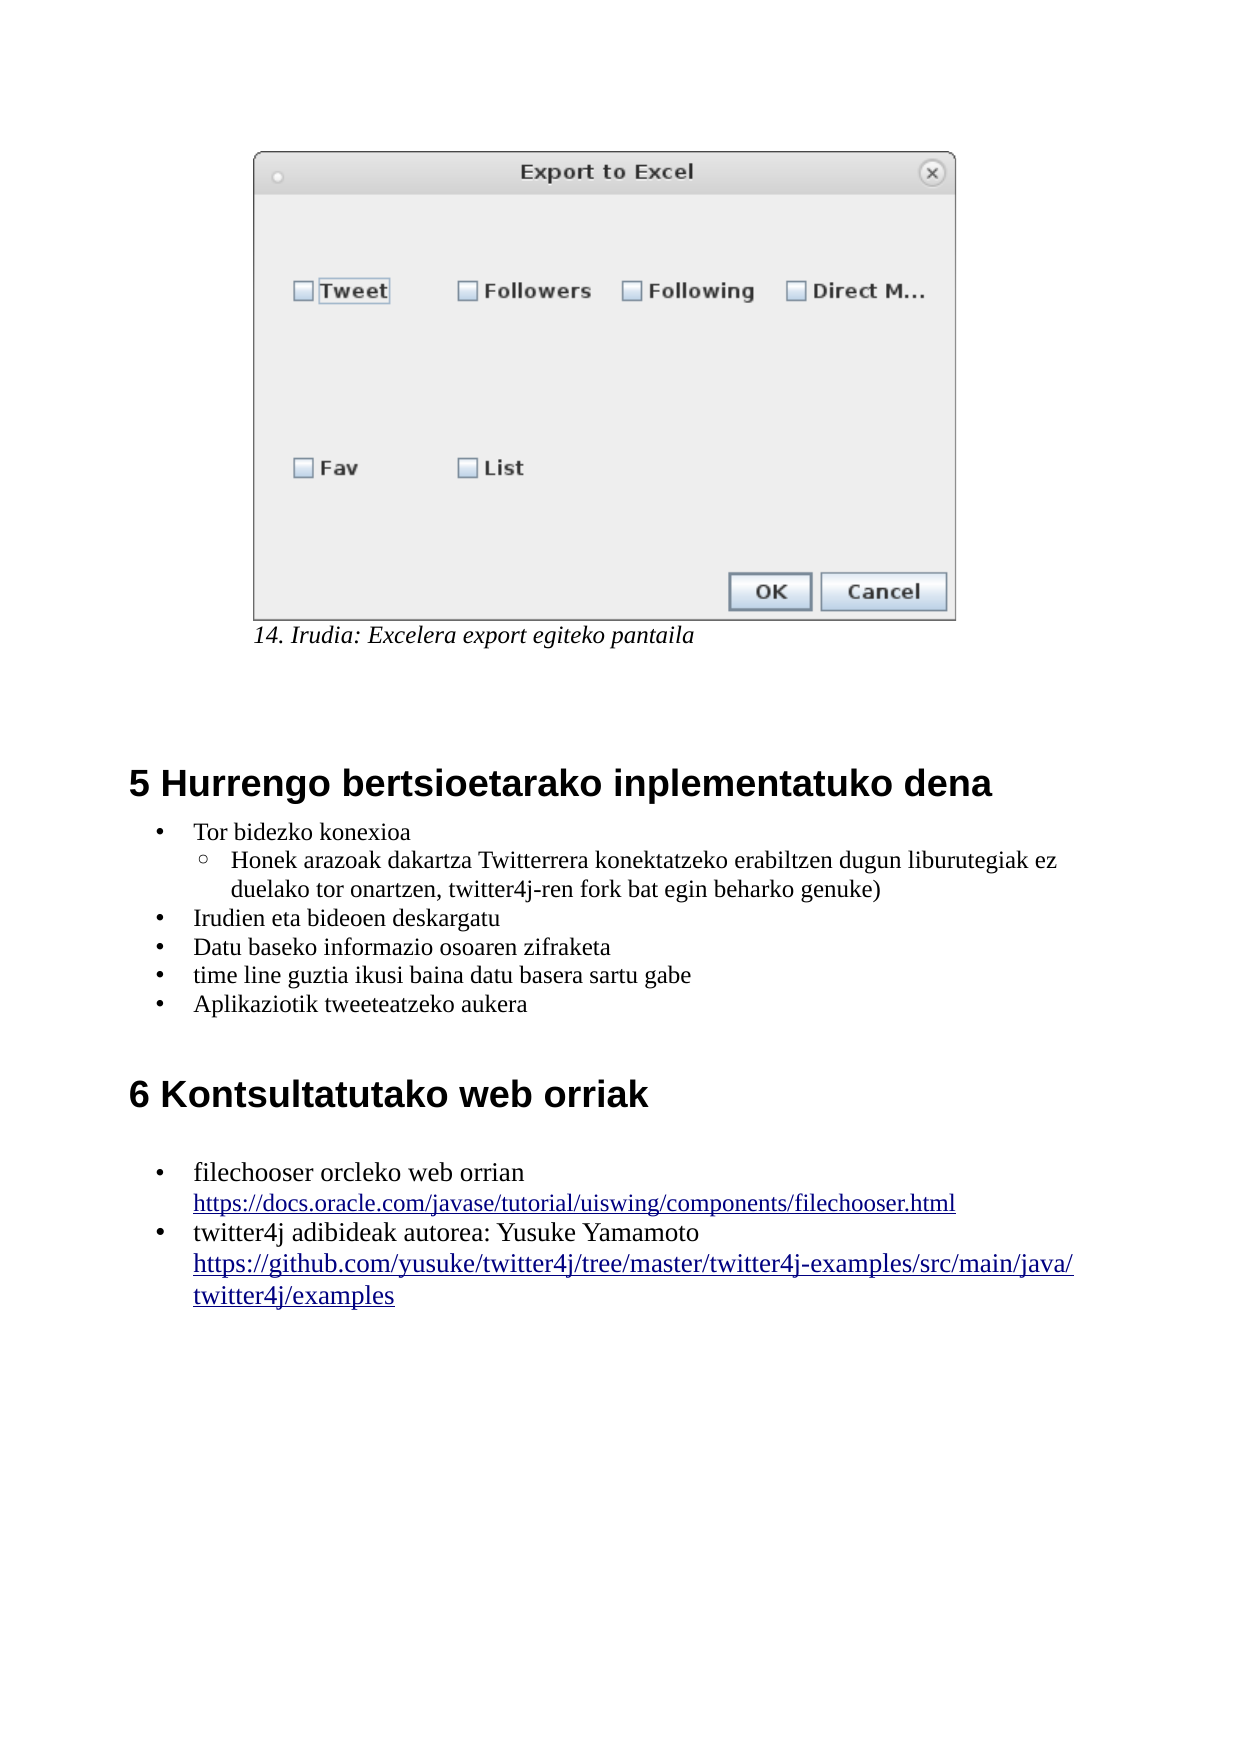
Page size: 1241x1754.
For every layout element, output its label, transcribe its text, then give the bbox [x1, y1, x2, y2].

list Tor bidezko konexioa [156, 817, 1122, 845]
list Irudien eta bideoen deskargatu [156, 903, 1122, 932]
list Datu baseko informazio osoaren zifraketa [156, 932, 1122, 960]
list twitter4j adibideak autorea: Yusuke Yamamoto https://github.com/yusuke/twitter4j/tree/master/twitter4j-examples/src/main/java/twitter4j/examples [156, 1216, 1122, 1310]
picture [253, 151, 957, 621]
text 14. Irudia: Excelera export egiteko pantaila [253, 621, 956, 649]
list Aplikaziotik tweeteatzeko aukera [156, 989, 1122, 1018]
list time line guztia ikusi baina datu basera sartu gabe [156, 960, 1122, 989]
subtitle 5 Hurrengo bertsioetarako inplementatuko dena [118, 760, 1122, 804]
list filechooser orcleko web orrian https://docs.oracle.com/javase/tutorial/uiswing/components/filechooser.html [156, 1156, 1122, 1216]
list Honek arazoak dakartza Twitterrera konektatzeko erabiltzen dugun liburutegiak ez duelako tor onartzen, twitter4j-ren fork bat egin beharko genuke) [193, 845, 1122, 903]
subtitle 6 Kontsultatutako web orriak [118, 1072, 1122, 1115]
